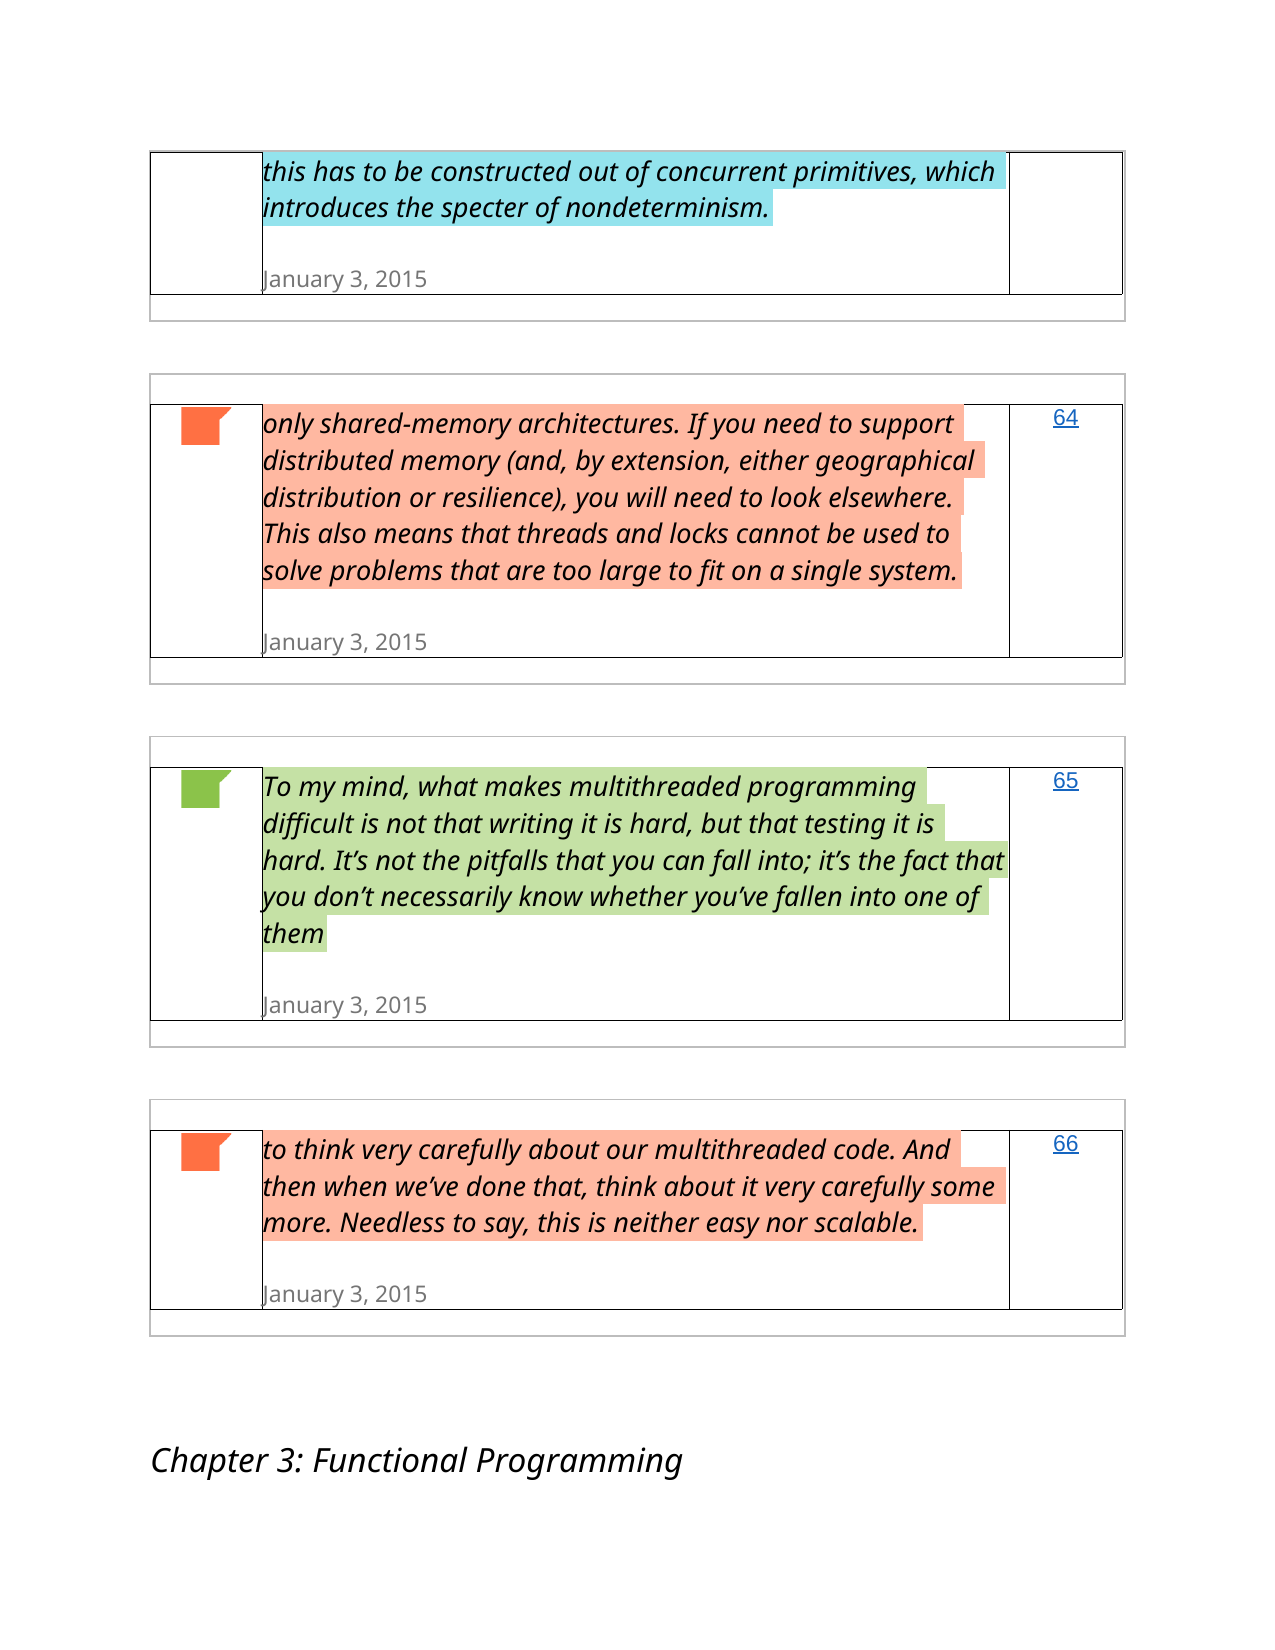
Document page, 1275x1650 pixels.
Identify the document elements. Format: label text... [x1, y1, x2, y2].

table_header 66 [1010, 1131, 1122, 1309]
table_header [151, 152, 1124, 320]
subtitle Chapter 3: Functional Programming [150, 1437, 1125, 1482]
picture [181, 407, 232, 445]
table_header 64 [1010, 405, 1122, 657]
table_header [151, 1131, 262, 1309]
table_header [151, 737, 1124, 1046]
table_header [151, 1100, 1124, 1335]
table_header [151, 153, 262, 294]
picture [181, 770, 232, 808]
table_header this has to be constructed out of concurrent primitives, which introduces the specter of nondeterminism. January 3, 2015 [263, 153, 1009, 294]
table_header [151, 375, 1124, 683]
table_header 65 [1010, 768, 1122, 1020]
table_header to think very carefully about our multithreaded code. And then when we’ve done that, think about it very carefully some more. Needless to say, this is neither easy nor scalable. January 3, 2015 [263, 1131, 1009, 1309]
table_header To my mind, what makes multithreaded programming difficult is not that writing it is hard, but that testing it is hard. It’s not the pitfalls that you can fall into; it’s the fact that you don’t necessarily know whether you’ve fallen into one of them January 3, 2015 [263, 768, 1009, 1020]
table_header only shared-memory architectures. If you need to support distributed memory (and, by extension, either geographical distribution or resilience), you will need to look elsewhere. This also means that threads and locks cannot be used to solve problems that are too large to fit on a single system. January 3, 2015 [263, 405, 1009, 657]
table_header [151, 768, 262, 1020]
table_header [1010, 153, 1122, 294]
picture [181, 1133, 232, 1171]
table_header [151, 405, 262, 657]
